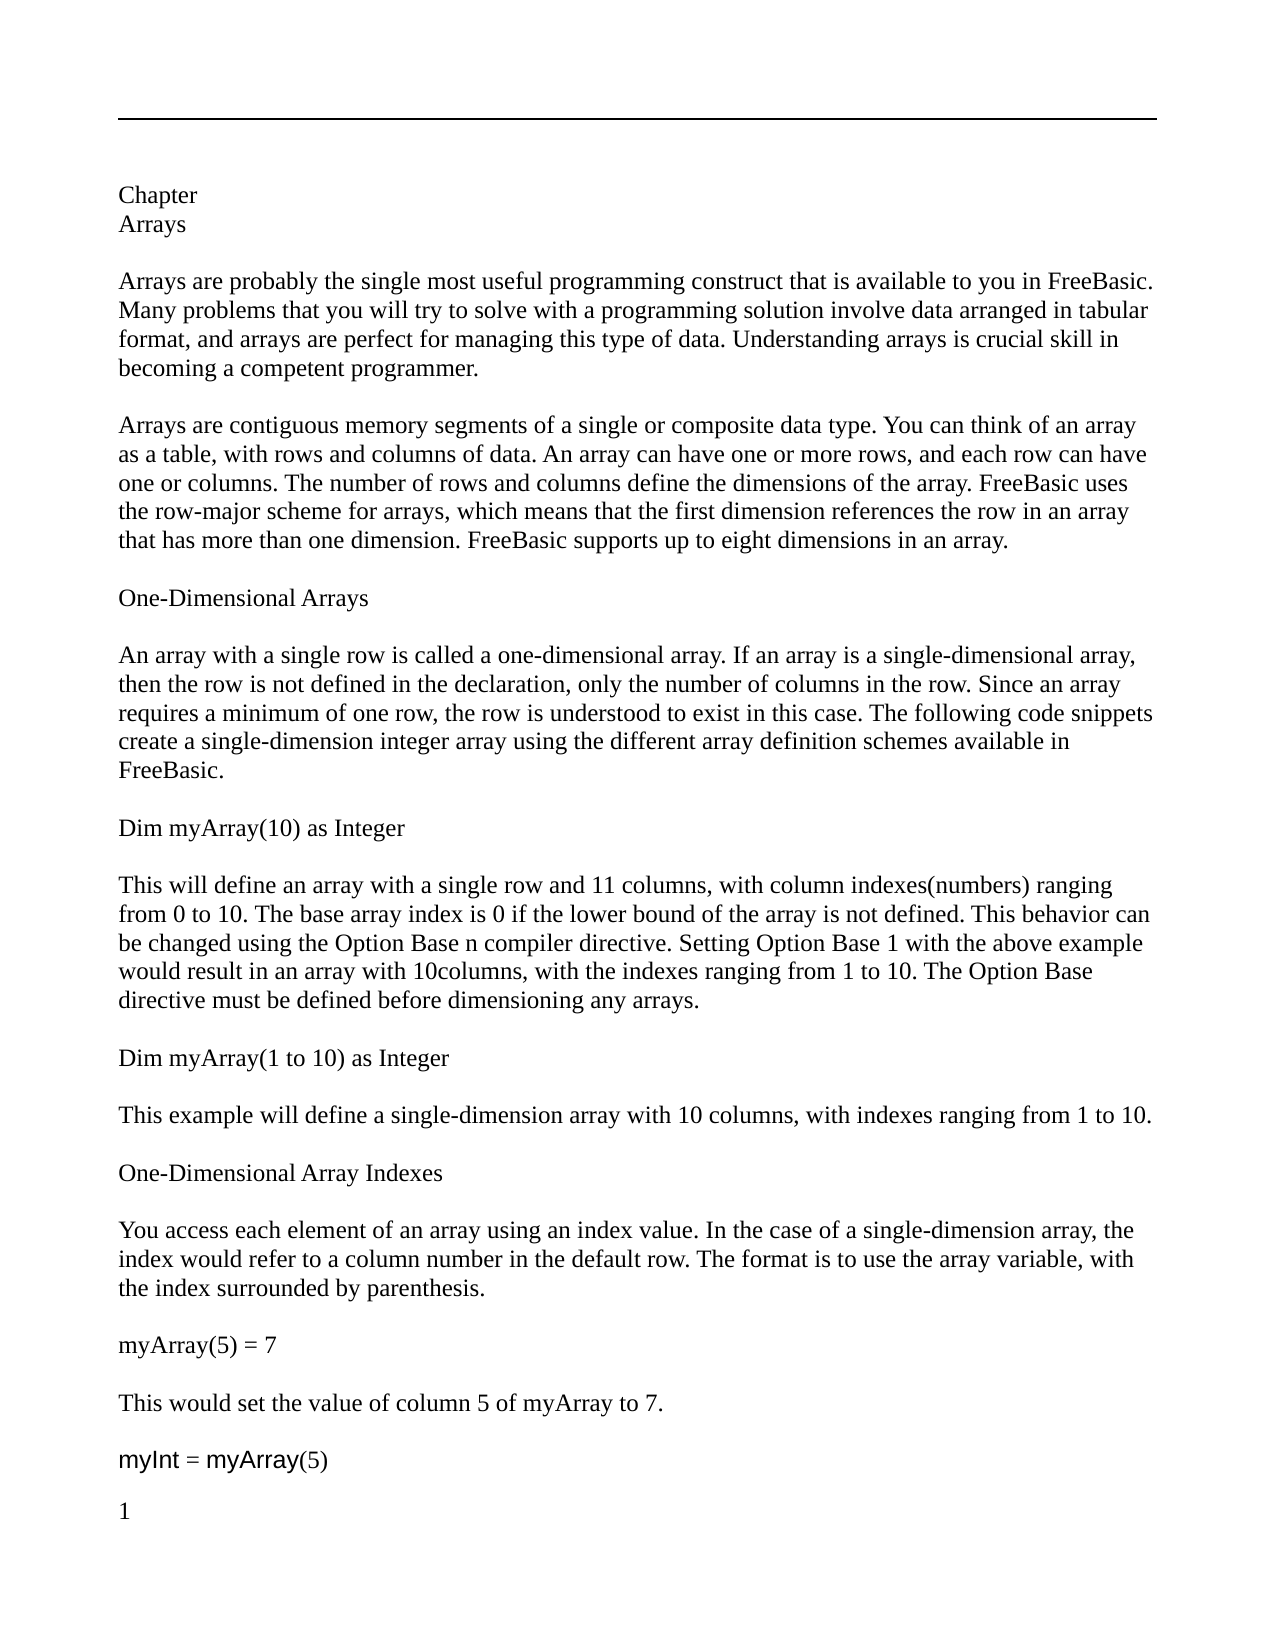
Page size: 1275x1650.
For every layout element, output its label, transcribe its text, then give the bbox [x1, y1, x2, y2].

text myArray(5) = 7 [118, 1330, 1157, 1359]
text myInt = myArray(5) [118, 1445, 1157, 1474]
text This would set the value of column 5 of myArray to 7. [118, 1388, 1157, 1416]
text An array with a single row is called a one-dimensional array. If an array is a single-dimensional array, then the row is not defined in the declaration, only the number of columns in the row. Since an array requires a minimum of one row, the row is understood to exist in this case. The following code snippets create a single-dimension integer array using the different array definition schemes available in FreeBasic. [118, 640, 1157, 784]
text Chapter [118, 180, 1157, 209]
text Arrays are probably the single most useful programming construct that is available to you in FreeBasic. Many problems that you will try to solve with a programming solution involve data arranged in tabular format, and arrays are perfect for managing this type of data. Understanding arrays is crucial skill in becoming a competent programmer. [118, 266, 1157, 381]
text One-Dimensional Array Indexes [118, 1158, 1157, 1186]
text Arrays are contiguous memory segments of a single or composite data type. You can think of an array as a table, with rows and columns of data. An array can have one or more rows, and each row can have one or columns. The number of rows and columns define the dimensions of the array. FreeBasic uses the row-major scheme for arrays, which means that the first dimension references the row in an array that has more than one dimension. FreeBasic supports up to eight dimensions in an array. [118, 410, 1157, 554]
text One-Dimensional Arrays [118, 583, 1157, 611]
text This example will define a single-dimension array with 10 columns, with indexes ranging from 1 to 10. [118, 1100, 1157, 1129]
text Dim myArray(10) as Integer [118, 813, 1157, 841]
text Dim myArray(1 to 10) as Integer [118, 1043, 1157, 1071]
text This will define an array with a single row and 11 columns, with column indexes(numbers) ranging from 0 to 10. The base array index is 0 if the lower bound of the array is not defined. This behavior can be changed using the Option Base n compiler directive. Setting Option Base 1 with the above example would result in an array with 10columns, with the indexes ranging from 1 to 10. The Option Base directive must be defined before dimensioning any arrays. [118, 870, 1157, 1014]
text Arrays [118, 209, 1157, 238]
text You access each element of an array using an index value. In the case of a single-dimension array, the index would refer to a column number in the default row. The format is to use the array variable, with the index surrounded by parenthesis. [118, 1215, 1157, 1301]
